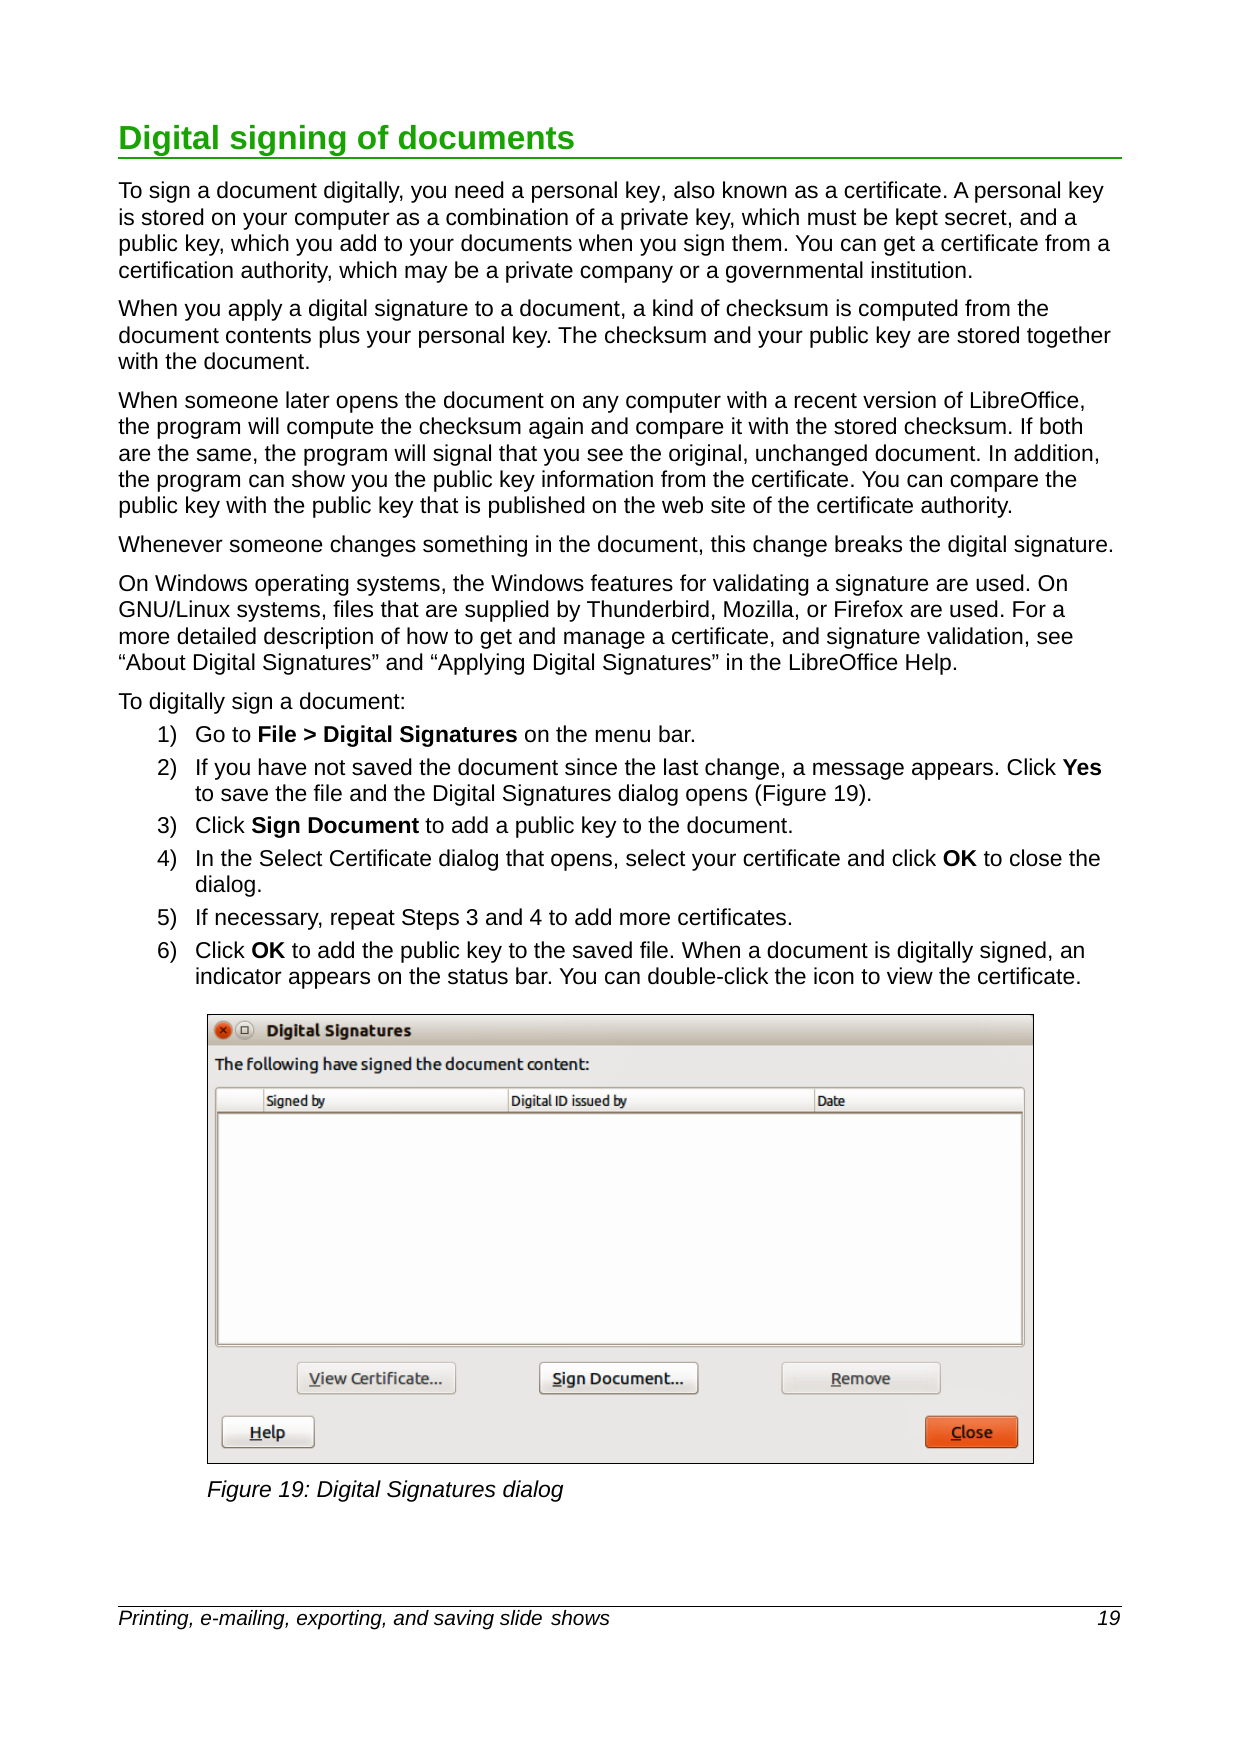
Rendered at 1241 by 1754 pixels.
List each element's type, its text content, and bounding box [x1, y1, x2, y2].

list In the Select Certificate dialog that opens, select your certificate and click OK to close the dialog. [177, 845, 1122, 898]
text Whenever someone changes something in the document, this change breaks the digital signature. [118, 531, 1122, 558]
text Figure 19: Digital Signatures dialog [207, 1476, 1033, 1502]
list Go to File > Digital Signatures on the menu bar. [177, 721, 1122, 747]
subtitle Digital signing of documents [118, 118, 1122, 157]
list If you have not saved the document since the last change, a message appears. Click Yes to save the file and the Digital Signatures dialog opens (Figure 19). [177, 753, 1122, 806]
text When someone later opens the document on any computer with a recent version of LibreOffice, the program will compute the checksum again and compare it with the stored checksum. If both are the same, the program will signal that you see the original, unchanged document. In addition, the program can show you the public key information from the certificate. You can compare the public key with the public key that is published on the web site of the certificate authority. [118, 387, 1122, 519]
list If necessary, repeat Steps 3 and 4 to add more certificates. [177, 904, 1122, 930]
picture [208, 1015, 1033, 1463]
text When you apply a digital signature to a document, a kind of checksum is computed from the document contents plus your personal key. The checksum and your public key are stored together with the document. [118, 295, 1122, 374]
list Click Sign Document to add a public key to the document. [177, 812, 1122, 839]
list To digitally sign a document: [118, 688, 1122, 714]
text To sign a document digitally, you need a personal key, also known as a certificate. A personal key is stored on your computer as a combination of a private key, which must be kept secret, and a public key, which you add to your documents when you sign them. You can get a certificate from a certification authority, which may be a private company or a governmental institution. [118, 177, 1122, 283]
list Click OK to add the public key to the saved file. When a document is digitally signed, an indicator appears on the status bar. You can double-click the icon to view the certificate. [177, 937, 1122, 989]
text On Windows operating systems, the Windows features for validating a signature are used. On GNU/Linux systems, files that are supplied by Thunderbird, Mozilla, or Firefox are used. For a more detailed description of how to get and manage a certificate, and signature validation, see “About Digital Signatures” and “Applying Digital Signatures” in the LibreOffice Help. [118, 570, 1122, 676]
